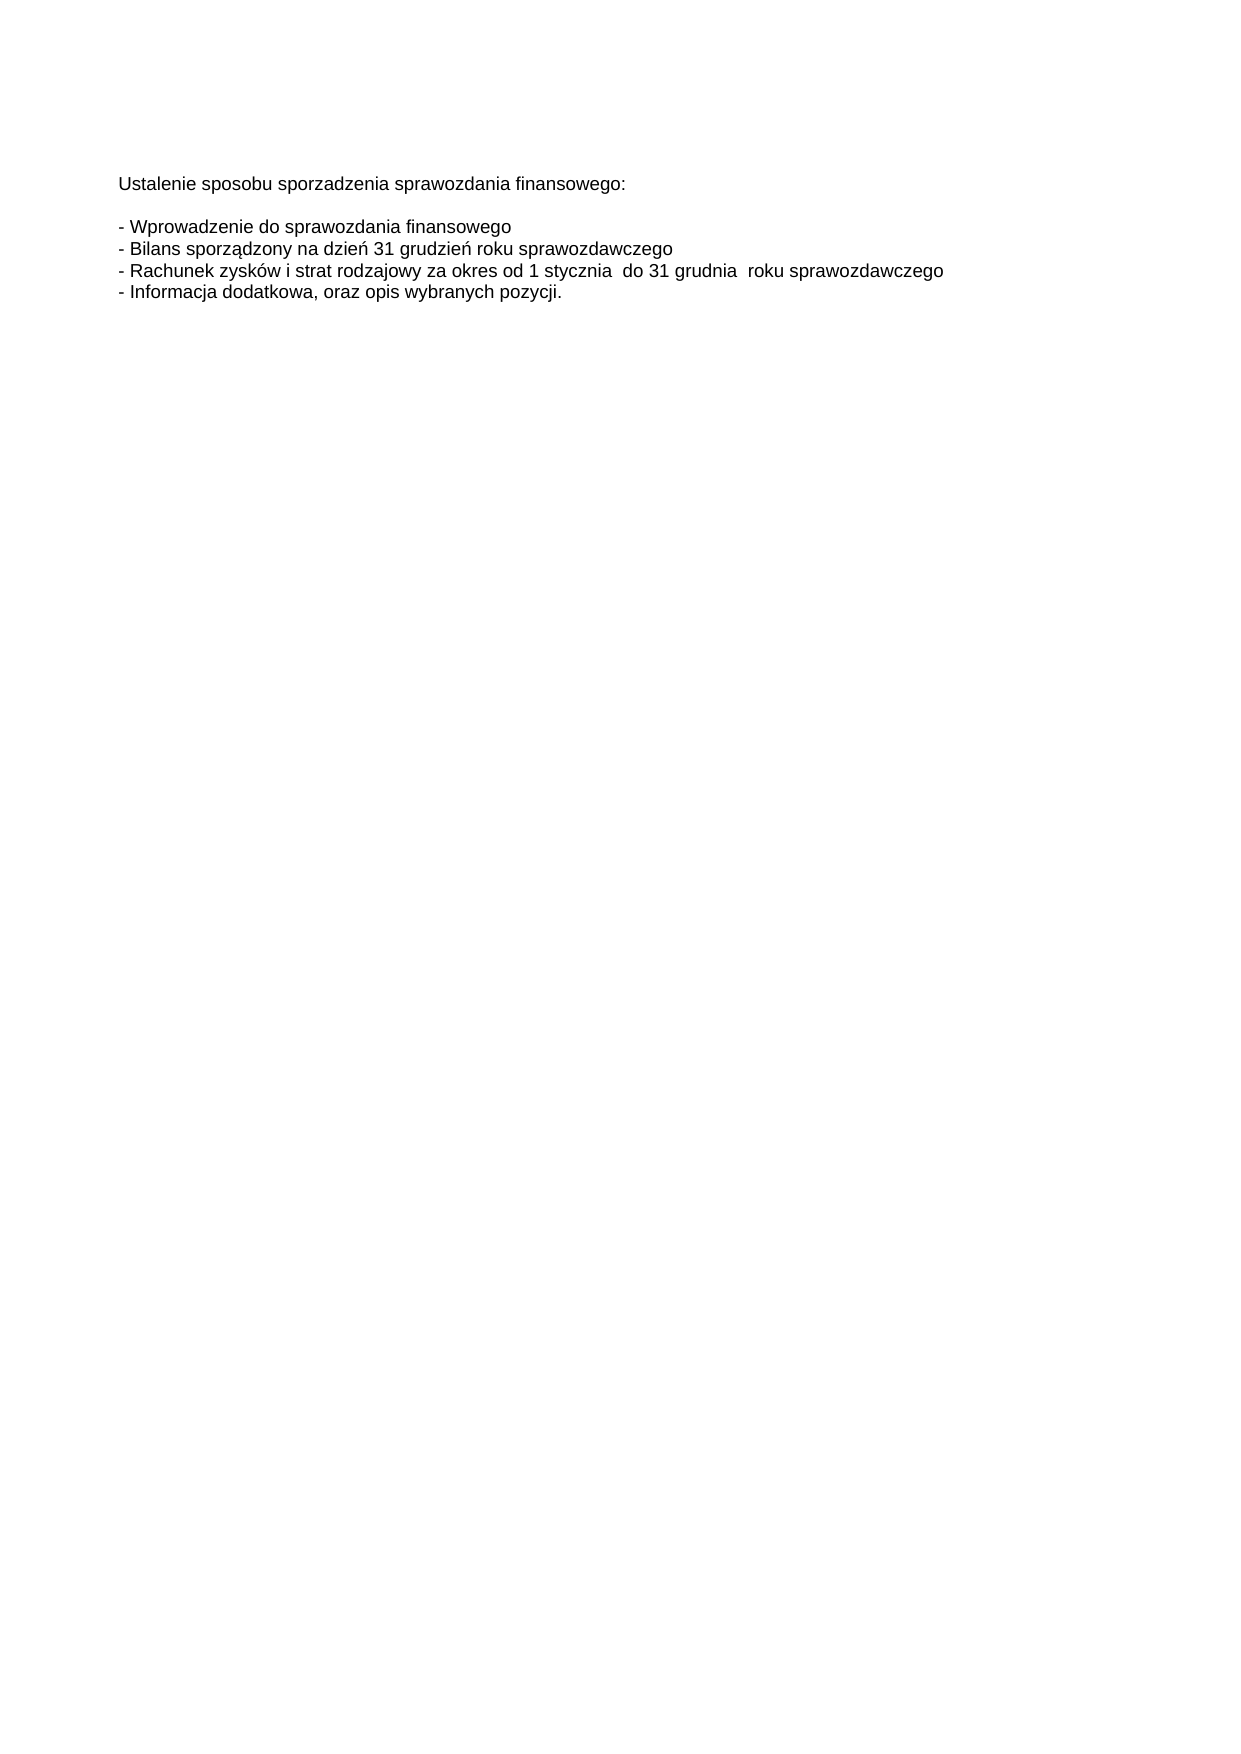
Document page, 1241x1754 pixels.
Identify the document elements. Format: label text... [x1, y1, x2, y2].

text - Bilans sporządzony na dzień 31 grudzień roku sprawozdawczego [118, 238, 1122, 259]
text Ustalenie sposobu sporzadzenia sprawozdania finansowego: [118, 173, 1122, 195]
text - Rachunek zysków i strat rodzajowy za okres od 1 stycznia do 31 grudnia roku sprawozdawczego [118, 259, 1122, 281]
text - Informacja dodatkowa, oraz opis wybranych pozycji. [118, 281, 1122, 303]
text - Wprowadzenie do sprawozdania finansowego [118, 216, 1122, 238]
